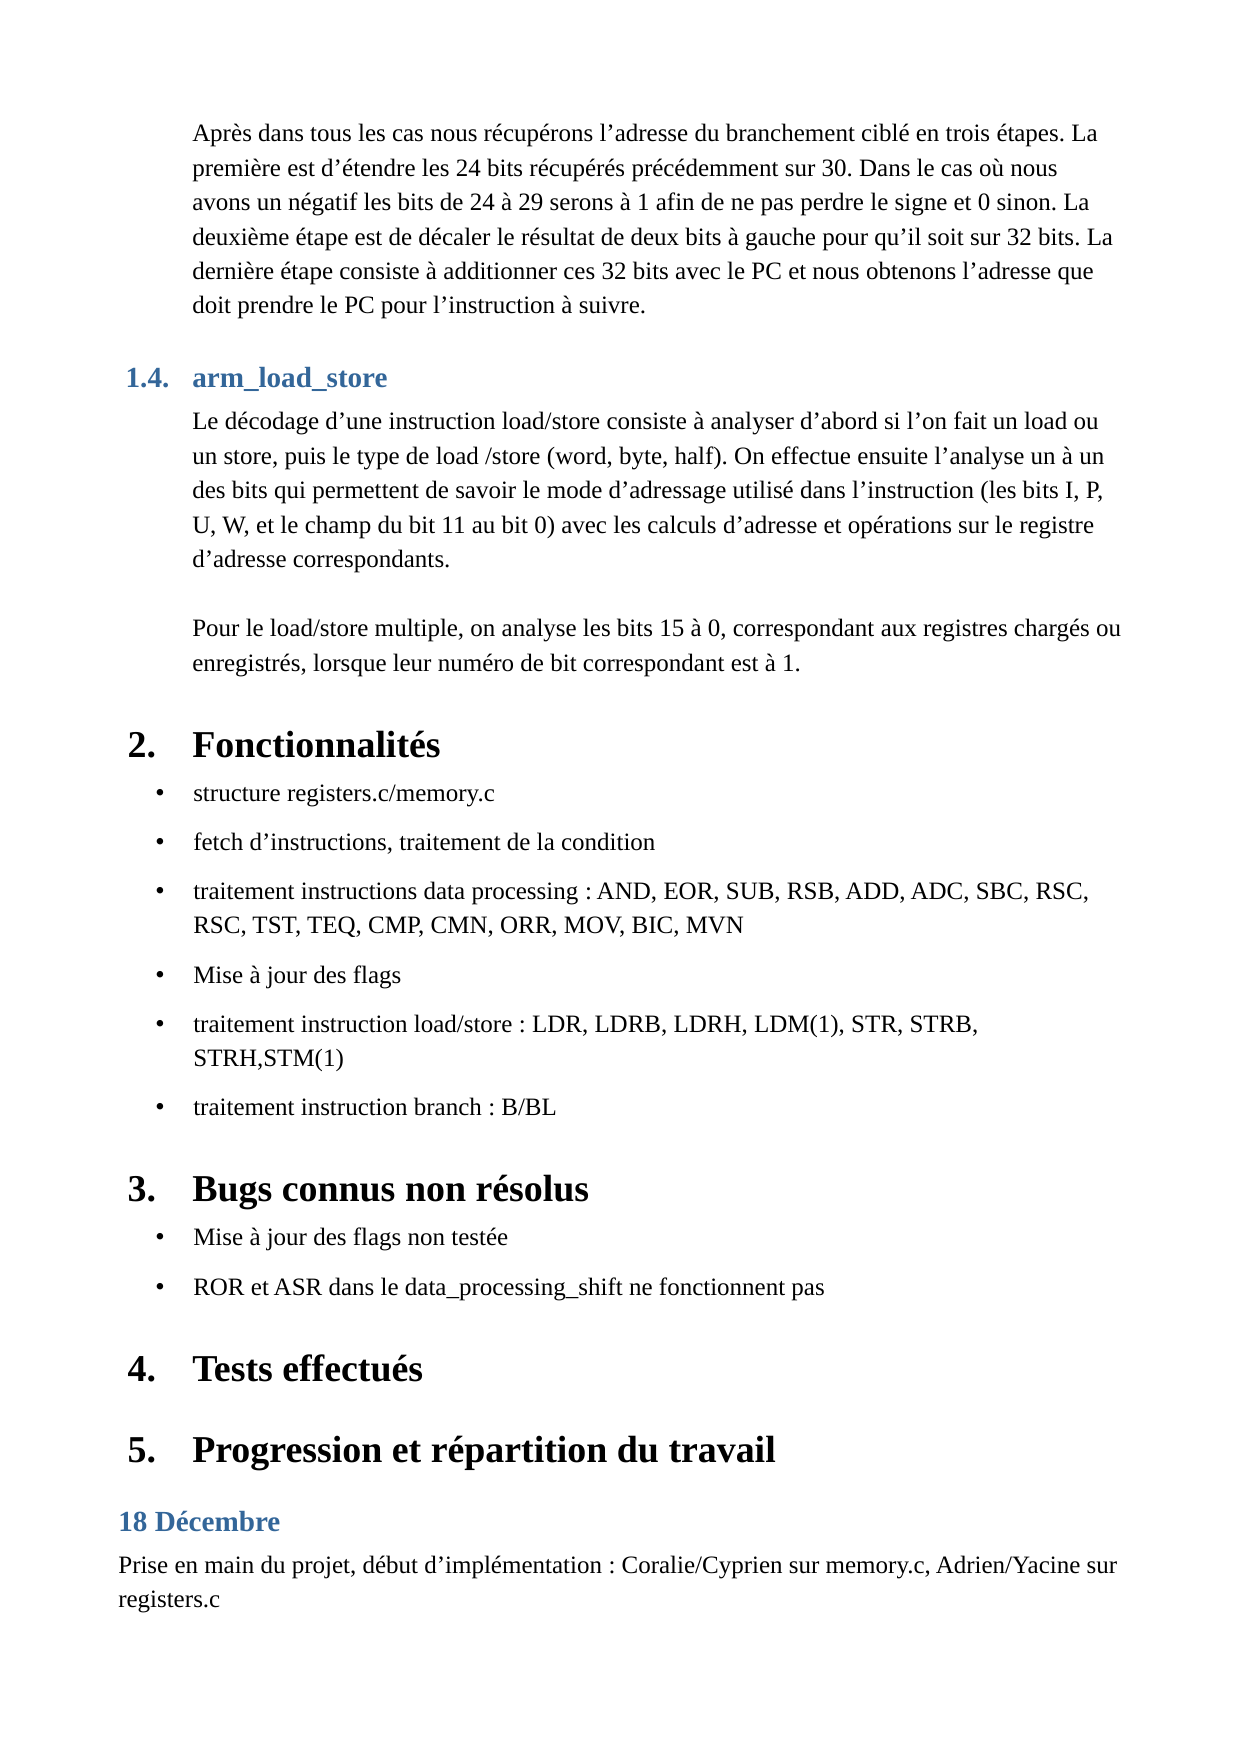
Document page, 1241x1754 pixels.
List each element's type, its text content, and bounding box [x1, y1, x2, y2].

list Mise à jour des flags non testée [156, 1222, 1122, 1251]
subtitle Bugs connus non résolus [118, 1166, 1122, 1210]
list Mise à jour des flags [156, 960, 1122, 988]
subtitle arm_load_store [118, 360, 1122, 394]
subtitle 18 Décembre [118, 1504, 1122, 1537]
list traitement instruction branch : B/BL [156, 1092, 1122, 1121]
list fetch d’instructions, traitement de la condition [156, 827, 1122, 856]
text Prise en main du projet, début d’implémentation : Coralie/Cyprien sur memory.c, Adrien/Yacine sur registers.c [118, 1550, 1122, 1613]
text Après dans tous les cas nous récupérons l’adresse du branchement ciblé en trois étapes. La première est d’étendre les 24 bits récupérés précédemment sur 30. Dans le cas où nous avons un négatif les bits de 24 à 29 serons à 1 afin de ne pas perdre le signe et 0 sinon. La deuxième étape est de décaler le résultat de deux bits à gauche pour qu’il soit sur 32 bits. La dernière étape consiste à additionner ces 32 bits avec le PC et nous obtenons l’adresse que doit prendre le PC pour l’instruction à suivre. [192, 118, 1122, 319]
text Le décodage d’une instruction load/store consiste à analyser d’abord si l’on fait un load ou un store, puis le type de load /store (word, byte, half). On effectue ensuite l’analyse un à un des bits qui permettent de savoir le mode d’adressage utilisé dans l’instruction (les bits I, P, U, W, et le champ du bit 11 au bit 0) avec les calculs d’adresse et opérations sur le registre d’adresse correspondants. Pour le load/store multiple, on analyse les bits 15 à 0, correspondant aux registres chargés ou enregistrés, lorsque leur numéro de bit correspondant est à 1. [118, 406, 1122, 677]
list traitement instructions data processing : AND, EOR, SUB, RSB, ADD, ADC, SBC, RSC, RSC, TST, TEQ, CMP, CMN, ORR, MOV, BIC, MVN [156, 876, 1122, 939]
list structure registers.c/memory.c [156, 778, 1122, 807]
list ROR et ASR dans le data_processing_shift ne fonctionnent pas [156, 1272, 1122, 1300]
subtitle Tests effectués [118, 1346, 1122, 1389]
subtitle Progression et répartition du travail [118, 1427, 1122, 1470]
list traitement instruction load/store : LDR, LDRB, LDRH, LDM(1), STR, STRB, STRH,STM(1) [156, 1009, 1122, 1072]
subtitle Fonctionnalités [118, 722, 1122, 766]
